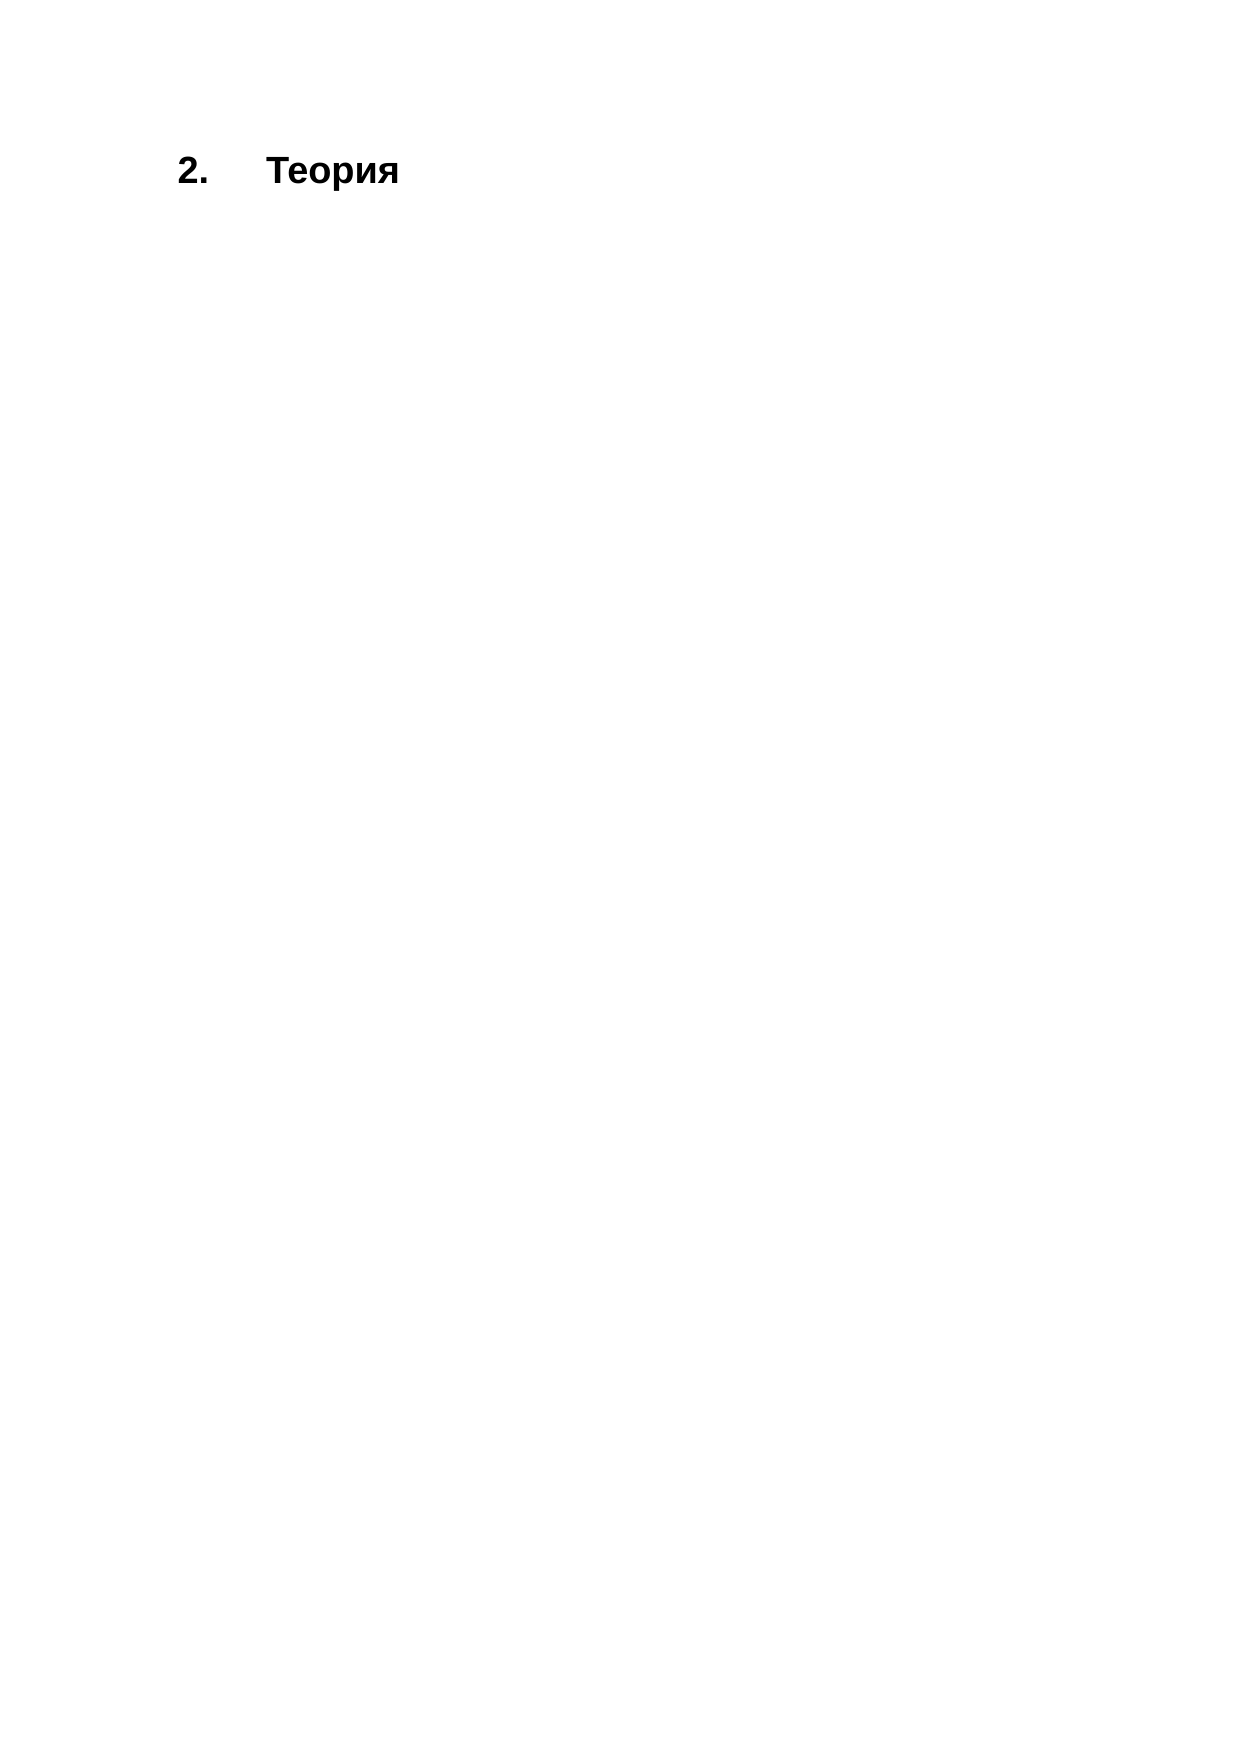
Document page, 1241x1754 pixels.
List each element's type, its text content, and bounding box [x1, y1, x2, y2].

subtitle Теория [118, 148, 1122, 191]
